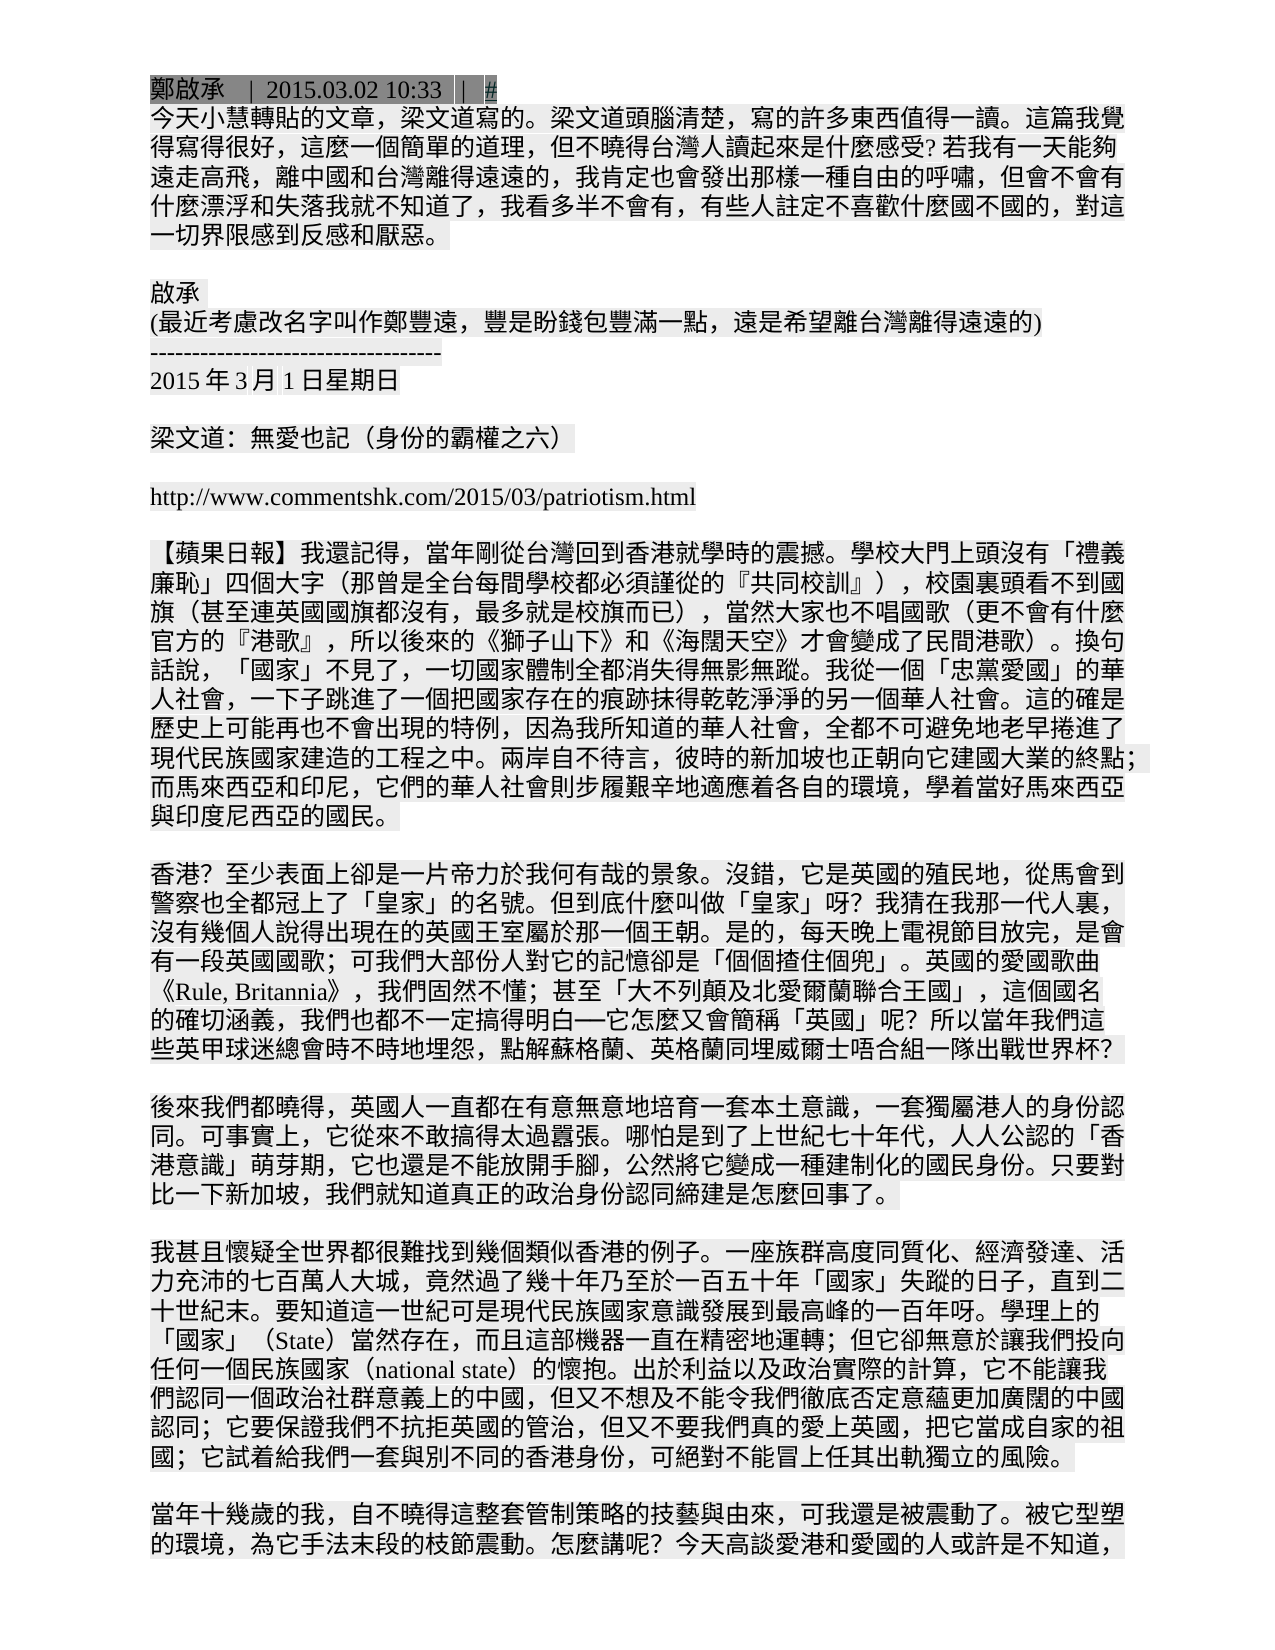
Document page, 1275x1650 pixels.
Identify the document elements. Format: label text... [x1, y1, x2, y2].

text 今天小慧轉貼的文章，梁文道寫的。梁文道頭腦清楚，寫的許多東西值得一讀。這篇我覺得寫得很好，這麼一個簡單的道理，但不曉得台灣人讀起來是什麼感受? 若我有一天能夠遠走高飛，離中國和台灣離得遠遠的，我肯定也會發出那樣一種自由的呼嘯，但會不會有什麼漂浮和失落我就不知道了，我看多半不會有，有些人註定不喜歡什麼國不國的，對這一切界限感到反感和厭惡。 啟承 (最近考慮改名字叫作鄭豐遠，豐是盼錢包豐滿一點，遠是希望離台灣離得遠遠的) ----------------------------------- 2015年3月1日星期日 梁文道：無愛也記（身份的霸權之六） http://www.commentshk.com/2015/03/patriotism.html 【蘋果日報】我還記得，當年剛從台灣回到香港就學時的震撼。學校大門上頭沒有「禮義廉恥」四個大字（那曾是全台每間學校都必須謹從的『共同校訓』），校園裏頭看不到國旗（甚至連英國國旗都沒有，最多就是校旗而已），當然大家也不唱國歌（更不會有什麼官方的『港歌』，所以後來的《獅子山下》和《海闊天空》才會變成了民間港歌）。換句話說，「國家」不見了，一切國家體制全都消失得無影無蹤。我從一個「忠黨愛國」的華人社會，一下子跳進了一個把國家存在的痕跡抹得乾乾淨淨的另一個華人社會。這的確是歷史上可能再也不會出現的特例，因為我所知道的華人社會，全都不可避免地老早捲進了現代民族國家建造的工程之中。兩岸自不待言，彼時的新加坡也正朝向它建國大業的終點；而馬來西亞和印尼，它們的華人社會則步履艱辛地適應着各自的環境，學着當好馬來西亞與印度尼西亞的國民。 香港？至少表面上卻是一片帝力於我何有哉的景象。沒錯，它是英國的殖民地，從馬會到警察也全都冠上了「皇家」的名號。但到底什麼叫做「皇家」呀？我猜在我那一代人裏，沒有幾個人說得出現在的英國王室屬於那一個王朝。是的，每天晚上電視節目放完，是會有一段英國國歌；可我們大部份人對它的記憶卻是「個個揸住個兜」。英國的愛國歌曲《Rule, Britannia》，我們固然不懂；甚至「大不列顛及北愛爾蘭聯合王國」，這個國名的確切涵義，我們也都不一定搞得明白──它怎麼又會簡稱「英國」呢？所以當年我們這些英甲球迷總會時不時地埋怨，點解蘇格蘭、英格蘭同埋威爾士唔合組一隊出戰世界杯？ 後來我們都曉得，英國人一直都在有意無意地培育一套本土意識，一套獨屬港人的身份認同。可事實上，它從來不敢搞得太過囂張。哪怕是到了上世紀七十年代，人人公認的「香港意識」萌芽期，它也還是不能放開手腳，公然將它變成一種建制化的國民身份。只要對比一下新加坡，我們就知道真正的政治身份認同締建是怎麼回事了。 我甚且懷疑全世界都很難找到幾個類似香港的例子。一座族群高度同質化、經濟發達、活力充沛的七百萬人大城，竟然過了幾十年乃至於一百五十年「國家」失蹤的日子，直到二十世紀末。要知道這一世紀可是現代民族國家意識發展到最高峰的一百年呀。學理上的「國家」（State）當然存在，而且這部機器一直在精密地運轉；但它卻無意於讓我們投向任何一個民族國家（national state）的懷抱。出於利益以及政治實際的計算，它不能讓我們認同一個政治社群意義上的中國，但又不想及不能令我們徹底否定意蘊更加廣闊的中國認同；它要保證我們不抗拒英國的管治，但又不要我們真的愛上英國，把它當成自家的祖國；它試着給我們一套與別不同的香港身份，可絕對不能冒上任其出軌獨立的風險。 當年十幾歲的我，自不曉得這整套管制策略的技藝與由來，可我還是被震動了。被它型塑的環境，為它手法末段的枝節震動。怎麼講呢？今天高談愛港和愛國的人或許是不知道，或許是忘了，那時候我們根本什麼都不愛，至少是可以什麼都不愛。不要誤會，你自然可以愛中國，可以愛香港，又或者很另類地愛上英國；但那種愛絕不是一種政治乃至於道德上的義務。那時候，一個公眾人物可能比較敢大聲宣佈「我不愛香港」又或者「我不愛中國」，人家頂多白眼，但不會想到要磚瓦齊丟地把你砸死。相反地，你敢在大陸和台灣幹同樣的事嗎？過去不能，現在一樣不能。因為愛，原是現代民族國家身份認同的核心，國家不只想方設法地要讓你愛上它，而且還要把這份愛變成社群成員的最高義務。愛的對象容或隨局勢有變，但那種愛的地位，以及它和社群中每一個成員的關係，則是始終如一。所以台灣才能從三十年前的「愛中國」輕輕巧巧地滑移到現在的「愛台灣」，他們愛的東西好像不一樣了，但那股愛卻日見熾烈。 我還記得，在台灣上小學的時候，偶爾我們會在課堂上談到一些「忠孝兩難全」的故事。然後我們會被鼓勵思考，究竟忠和孝誰比較大。面對關鍵時刻，例如鄭成功收到了滿清恐嚇，是要投降歸順，還是看着他爹鄭芝龍受死；換了是我，我該怎樣抉擇？通常老師不一定會逼着我們選忠，但我們都感受到了大環境大氛圍的作用，知道鄭成功之所以是英烈之所以是古今之完人，恰恰是因為他最後走上了較為正確的那條道路。國家喜歡這類故事，因為它們能迫使我們漸漸接受一套價值的序列，一套愛的序列。在一切價值當中，唯忠至上；在一切的愛裏頭，愛國是最大的大愛。所以民族國家便和宗教一樣，樂於宣揚烈士犧牲的故事。唯一的分別僅在於宗教會預許一個彼世的樂園，而為國家犧牲則換得了此世同胞的幸福與尊崇。正是生命誠可貴，愛情價更高，若為愛國故，兩者皆可拋。 愛的序列，其實也就是身份的價值序列。忠孝之辯，就是國民身份和子女身份那一個排得更高的問題。這類故事本身無害，甚至還很有哲學意義，頗能促進我人思考的能力。可是它們太過「離地」，沒有多少常識上的意義，因為我們大部份正常人都不會碰上鄭成功的處境，所以這類故事過去往往只為士子所備，不及於百姓。就像那個經典難題：你的太太和母親都不會游泳，兩個人同時掉進海裏，你是先救老婆呢？還是先救老媽？到底是丈夫這個身份要緊，還是兒子的身份可貴？這個問題我們誰都聽過，但有誰真的在現實中遇見過呢？我想說的是我們每一個人都處在各式各樣的關係當中，也都擁有各種不同的身份，它們全都各有不同的意義與價值。在日常生活裏頭，要是這些關係和身份的要求與責任發生衝突，我們往往得靠着實踐智慧在其中巧妙調協，挪移衡沖。沒有多少人會先抽象地想像所有可能，再硬生生地為自己所擁有的一切身份與角色之間分個高下，然後將思考結果付諸應用。 如果你的情人一天到晚纏着你，硬是要你為這個墜海選擇題表態；請容我坦白，我懷疑他多半有些不尋常。同樣地，假如一個國家總是讓國民陷進要不是出賣朋友、出賣家人、出賣伴侶，否則就是出賣國家和人民的困境的話，那麼這個局面也一定不是個正常的政治局面。僅管如此，國家卻還是願意我們在正常狀態下慢慢接受一套不正常的價值與身份的序列；而在這套序列當中它總是排在最前面。 又由於這種愛總是優先，所以就會出現一些你從其他角度很難理解的情況。再以我曾深深愛過的台灣為例，近年着實出了不少叫好叫座的電影，可當中有些作品受歡迎的程度，卻真是令我納悶。明明有着嚴重缺陷，但論者幾乎視而不見，照樣拍手點讚。這是為什麼呢？在我看來，那就只是為了愛。因為它們對台灣「念真情」，看起來它們真的很愛台灣。正如台灣學者郭力昕在〈台灣符號、政治維穩、與國族性格──如此《看見台灣》〉一文裏所說的「『濫情』是台灣民眾終於能超越藍綠政治的最大公約數和救贖……；台灣認同的符號，甚至可以是那些令人『哀愁』的，被破壞了的土地。無論美麗、哀愁或醜陋，都可一體擁抱，認同。愛。」有趣的是，那幾部電影在香港得到的評論也都很正面。會不會是因為我們最近流行愛香港，乃至於愛屋及烏，也很愛台灣人那麼地愛台灣呢？近年的哈台熱，我猜，其中是否也包含了如此一種羨慕，羨慕台灣人對本土的那陣情熱？ 扯遠了，說回我那年回到香港的感受吧。那就是種一下子被免去了重重義務枷鎖，卻也同時被抽走了你曾十分寶貴的熱情的狀態；不再被人要求去愛，但同時又沒有東西可愛──沒有一個必須接受的政治認同。我覺得自由了，被解放了，但也自由得十分漂浮。這就是我所經歷過的香港，一個國家不現身，身份不排隊的香港。 [150, 104, 1125, 1559]
text 鄭啟承 | 2015.03.02 10:33 | # [150, 75, 1125, 104]
